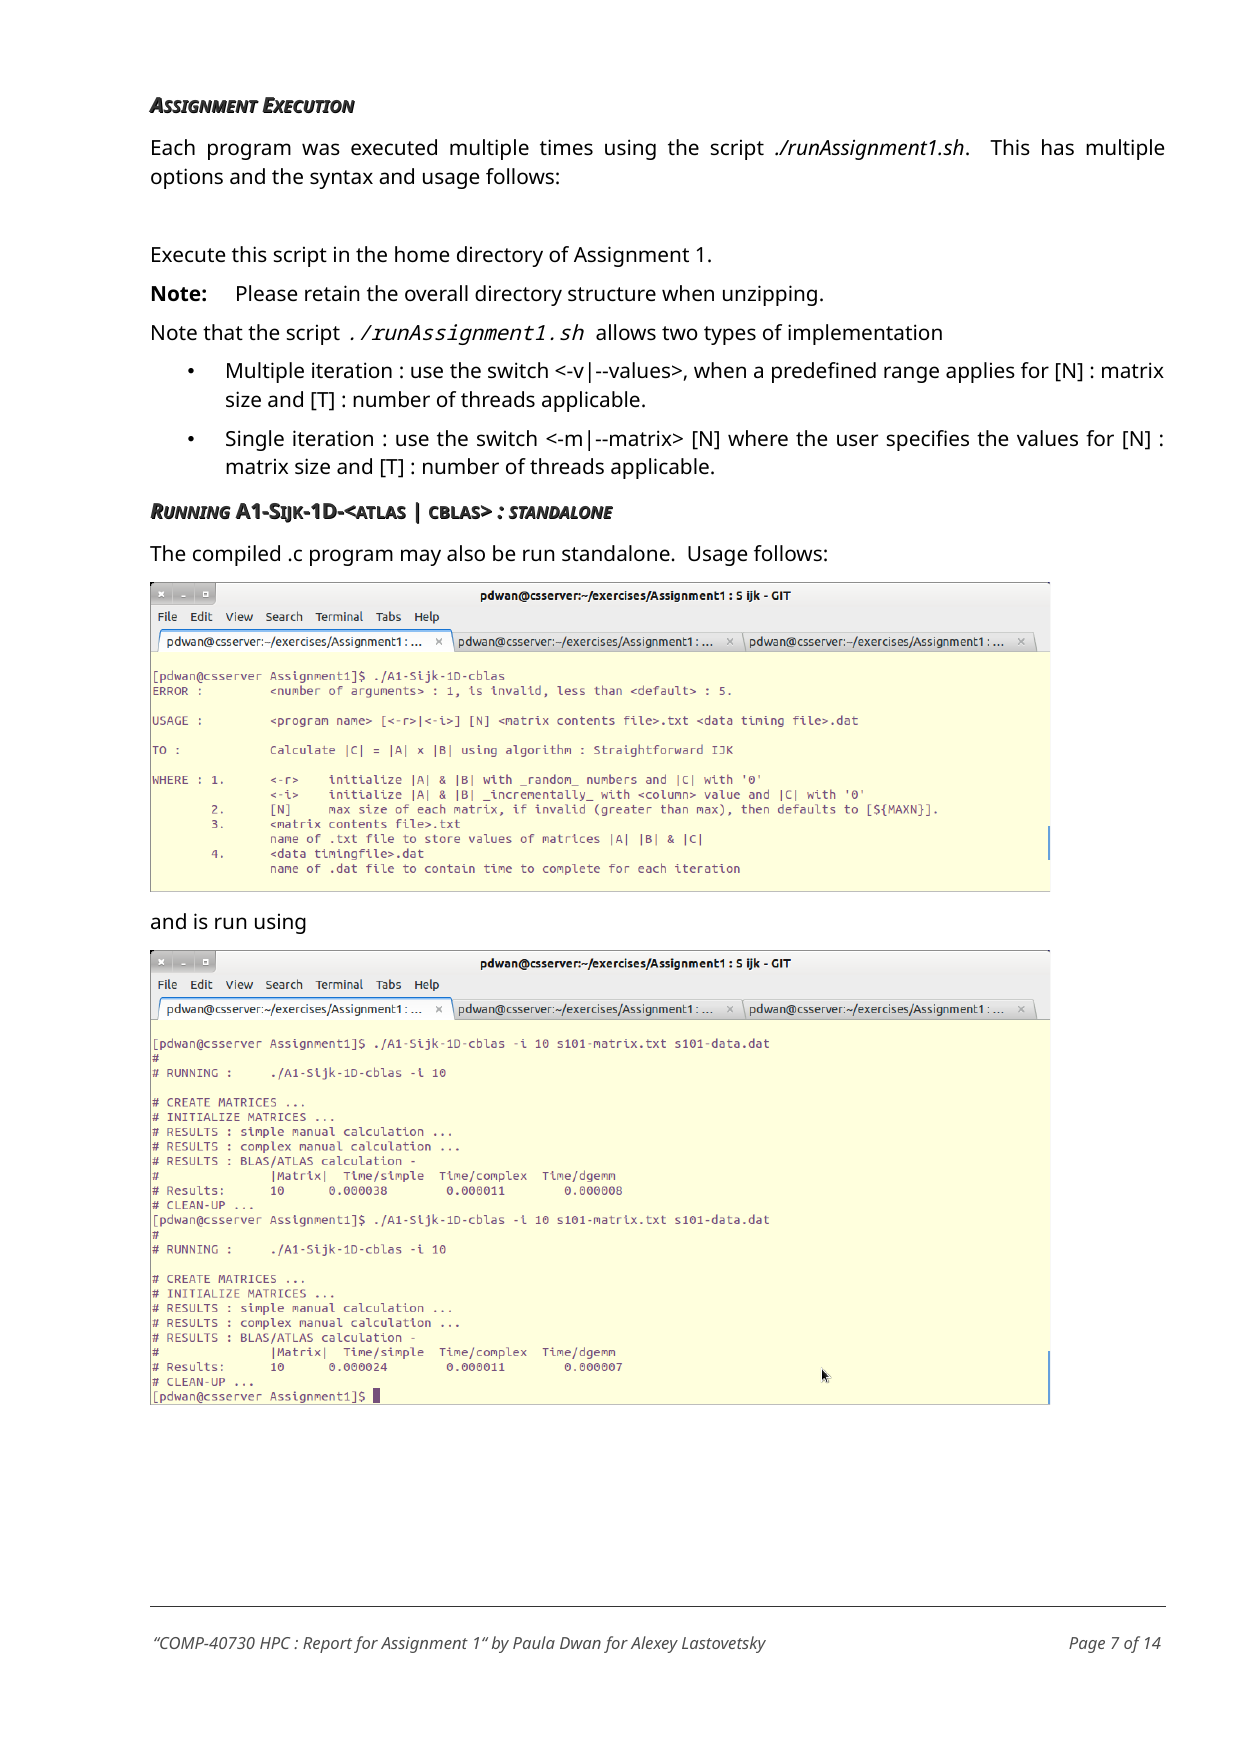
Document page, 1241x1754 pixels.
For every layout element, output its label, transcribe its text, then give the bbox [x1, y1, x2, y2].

text and is run using [150, 907, 1166, 935]
picture [150, 582, 1050, 892]
text The compiled .c program may also be run standalone. Usage follows: [150, 539, 1166, 568]
text Note that the script ./runAssignment1.sh allows two types of implementation [150, 318, 1166, 346]
subtitle Assignment Execution [150, 90, 1166, 118]
subtitle Running A1-Sijk-1D-<atlas | cblas> : standalone [150, 496, 1166, 524]
list Single iteration : use the switch <-m|--matrix> [N] where the user specifies the values for [N] : matrix size and [T] : number of threads applicable. [187, 424, 1166, 481]
list Multiple iteration : use the switch <-v|--values>, when a predefined range applies for [N] : matrix size and [T] : number of threads applicable. [187, 357, 1166, 413]
text Each program was executed multiple times using the script ./runAssignment1.sh. This has multiple options and the syntax and usage follows: [150, 133, 1166, 190]
picture [150, 950, 1050, 1405]
text Execute this script in the home directory of Assignment 1. [150, 240, 1166, 268]
text Note: Please retain the overall directory structure when unzipping. [150, 279, 1166, 307]
